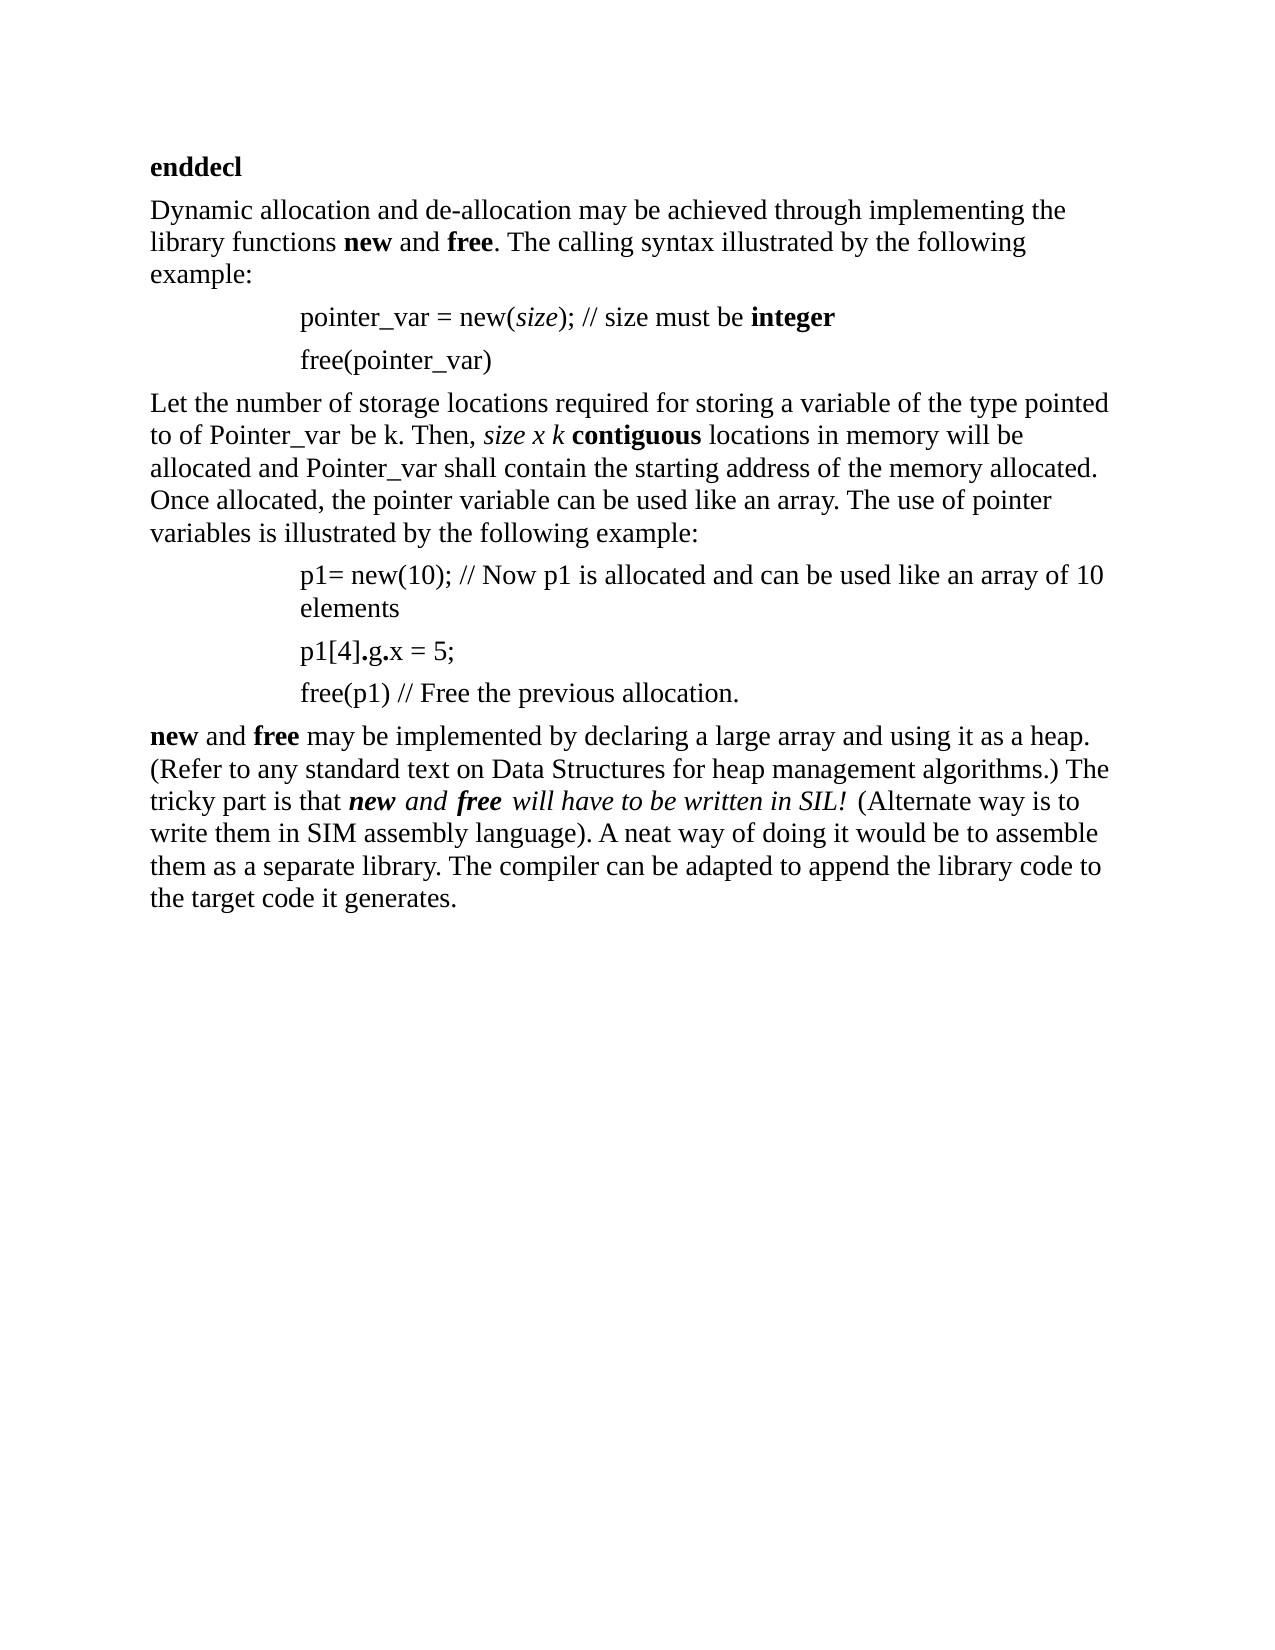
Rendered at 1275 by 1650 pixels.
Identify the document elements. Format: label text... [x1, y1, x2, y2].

text pointer_var = new(size); // size must be integer [300, 300, 1125, 333]
text Let the number of storage locations required for storing a variable of the type pointed to of Pointer_var be k. Then, size x k contiguous locations in memory will be allocated and Pointer_var shall contain the starting address of the memory allocated. Once allocated, the pointer variable can be used like an array. The use of pointer variables is illustrated by the following example: [150, 386, 1125, 548]
text Dynamic allocation and de-allocation may be achieved through implementing the library functions new and free. The calling syntax illustrated by the following example: [150, 193, 1125, 290]
text free(pointer_var) [300, 343, 1125, 376]
text p1= new(10); // Now p1 is allocated and can be used like an array of 10 elements [300, 558, 1125, 623]
text p1[4].g.x = 5; [300, 634, 1125, 666]
text enddecl [150, 150, 1125, 182]
text free(p1) // Free the previous allocation. [300, 676, 1125, 709]
text new and free may be implemented by declaring a large array and using it as a heap. (Refer to any standard text on Data Structures for heap management algorithms.) The tricky part is that new and free will have to be written in SIL! (Alternate way is to write them in SIM assembly language). A neat way of doing it would be to assemble them as a separate library. The compiler can be adapted to append the library code to the target code it generates. [150, 719, 1125, 914]
